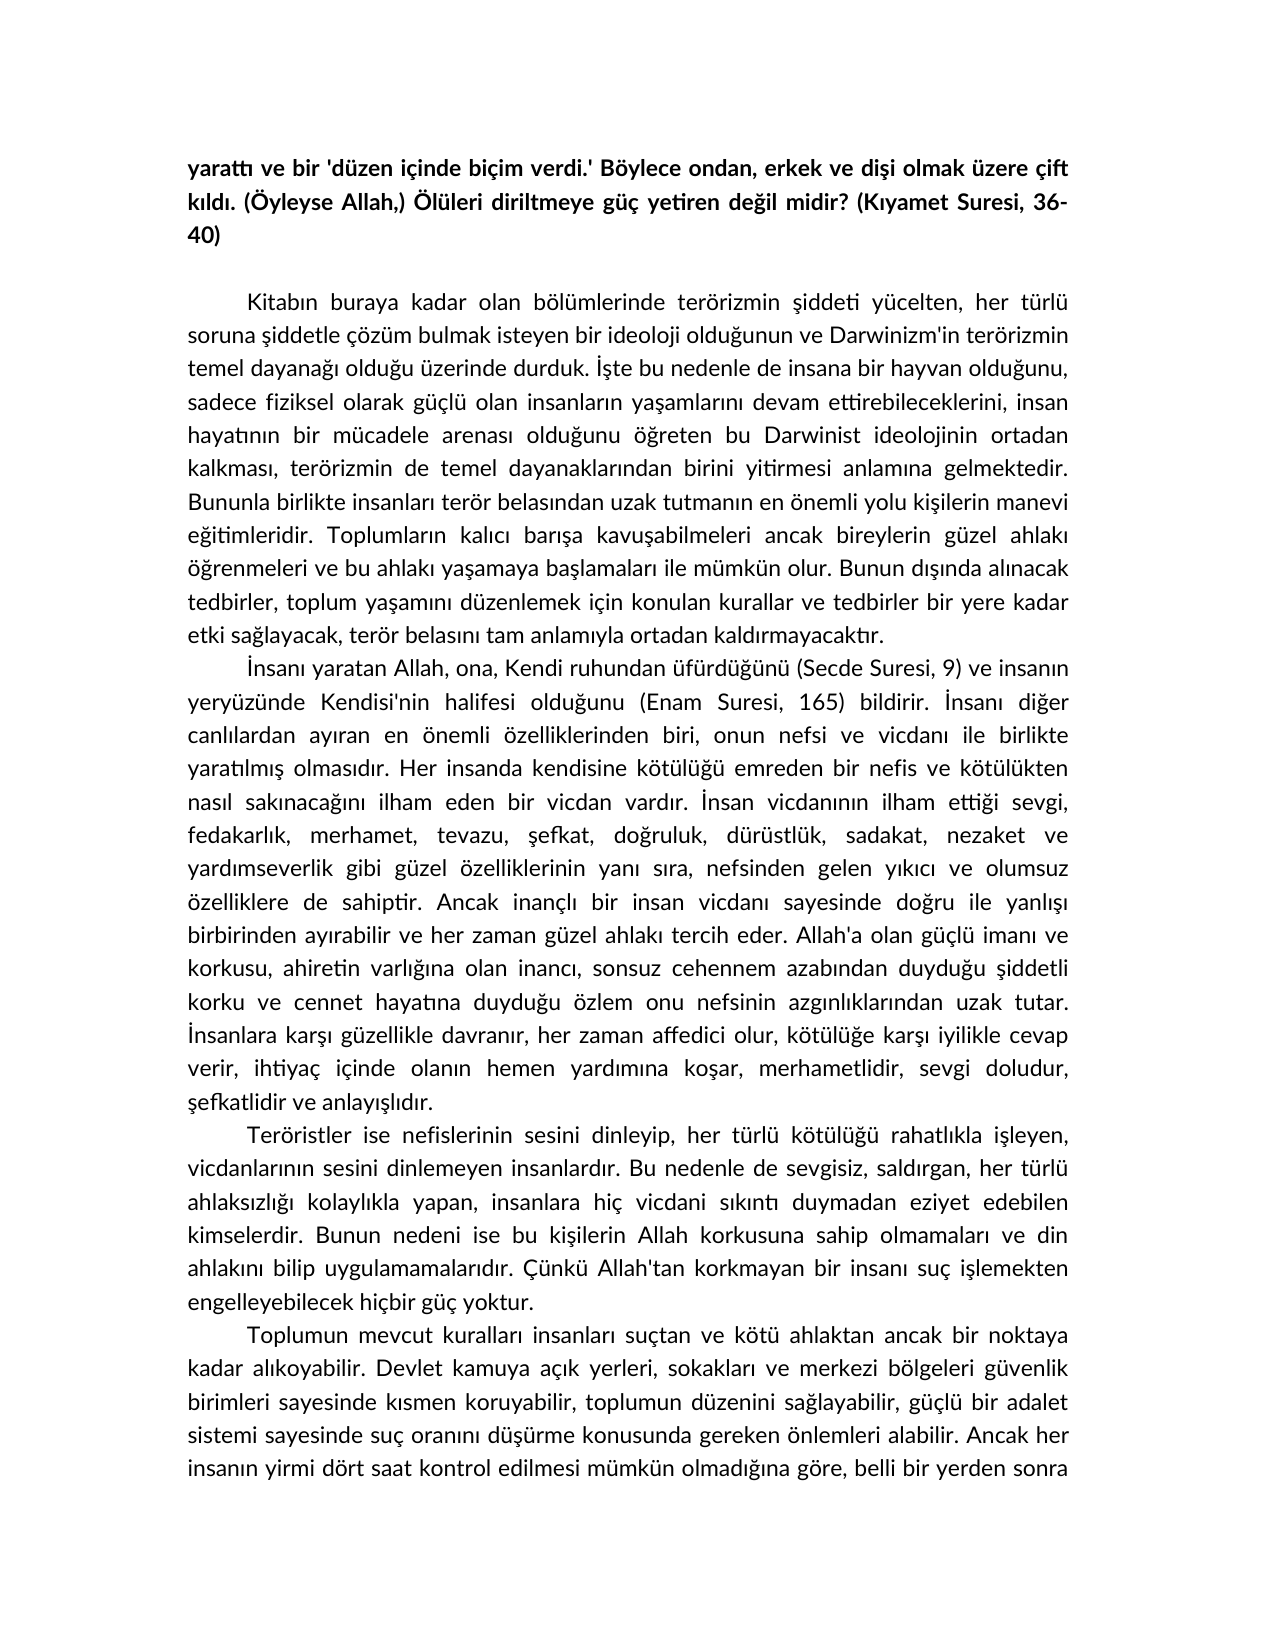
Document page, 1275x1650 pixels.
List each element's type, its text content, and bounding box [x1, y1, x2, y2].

text İnsanı yaratan Allah, ona, Kendi ruhundan üfürdüğünü (Secde Suresi, 9) ve insanın yeryüzünde Kendisi'nin halifesi olduğunu (Enam Suresi, 165) bildirir. İnsanı diğer canlılardan ayıran en önemli özelliklerinden biri, onun nefsi ve vicdanı ile birlikte yaratılmış olmasıdır. Her insanda kendisine kötülüğü emreden bir nefis ve kötülükten nasıl sakınacağını ilham eden bir vicdan vardır. İnsan vicdanının ilham ettiği sevgi, fedakarlık, merhamet, tevazu, şefkat, doğruluk, dürüstlük, sadakat, nezaket ve yardımseverlik gibi güzel özelliklerinin yanı sıra, nefsinden gelen yıkıcı ve olumsuz özelliklere de sahiptir. Ancak inançlı bir insan vicdanı sayesinde doğru ile yanlışı birbirinden ayırabilir ve her zaman güzel ahlakı tercih eder. Allah'a olan güçlü imanı ve korkusu, ahiretin varlığına olan inancı, sonsuz cehennem azabından duyduğu şiddetli korku ve cennet hayatına duyduğu özlem onu nefsinin azgınlıklarından uzak tutar. İnsanlara karşı güzellikle davranır, her zaman affedici olur, kötülüğe karşı iyilikle cevap verir, ihtiyaç içinde olanın hemen yardımına koşar, merhametlidir, sevgi doludur, şefkatlidir ve anlayışlıdır. [187, 650, 1070, 1117]
text Toplumun mevcut kuralları insanları suçtan ve kötü ahlaktan ancak bir noktaya kadar alıkoyabilir. Devlet kamuya açık yerleri, sokakları ve merkezi bölgeleri güvenlik birimleri sayesinde kısmen koruyabilir, toplumun düzenini sağlayabilir, güçlü bir adalet sistemi sayesinde suç oranını düşürme konusunda gereken önlemleri alabilir. Ancak her insanın yirmi dört saat kontrol edilmesi mümkün olmadığına göre, belli bir yerden sonra [187, 1317, 1070, 1483]
text Teröristler ise nefislerinin sesini dinleyip, her türlü kötülüğü rahatlıkla işleyen, vicdanlarının sesini dinlemeyen insanlardır. Bu nedenle de sevgisiz, saldırgan, her türlü ahlaksızlığı kolaylıkla yapan, insanlara hiç vicdani sıkıntı duymadan eziyet edebilen kimselerdir. Bunun nedeni ise bu kişilerin Allah korkusuna sahip olmamaları ve din ahlakını bilip uygulamamalarıdır. Çünkü Allah'tan korkmayan bir insanı suç işlemekten engelleyebilecek hiçbir güç yoktur. [187, 1117, 1070, 1317]
text Kitabın buraya kadar olan bölümlerinde terörizmin şiddeti yücelten, her türlü soruna şiddetle çözüm bulmak isteyen bir ideoloji olduğunun ve Darwinizm'in terörizmin temel dayanağı olduğu üzerinde durduk. İşte bu nedenle de insana bir hayvan olduğunu, sadece fiziksel olarak güçlü olan insanların yaşamlarını devam ettirebileceklerini, insan hayatının bir mücadele arenası olduğunu öğreten bu Darwinist ideolojinin ortadan kalkması, terörizmin de temel dayanaklarından birini yitirmesi anlamına gelmektedir. Bununla birlikte insanları terör belasından uzak tutmanın en önemli yolu kişilerin manevi eğitimleridir. Toplumların kalıcı barışa kavuşabilmeleri ancak bireylerin güzel ahlakı öğrenmeleri ve bu ahlakı yaşamaya başlamaları ile mümkün olur. Bunun dışında alınacak tedbirler, toplum yaşamını düzenlemek için konulan kurallar ve tedbirler bir yere kadar etki sağlayacak, terör belasını tam anlamıyla ortadan kaldırmayacaktır. [187, 283, 1070, 650]
text yarattı ve bir 'düzen içinde biçim verdi.' Böylece ondan, erkek ve dişi olmak üzere çift kıldı. (Öyleyse Allah,) Ölüleri diriltmeye güç yetiren değil midir? (Kıyamet Suresi, 36-40) [187, 150, 1070, 250]
